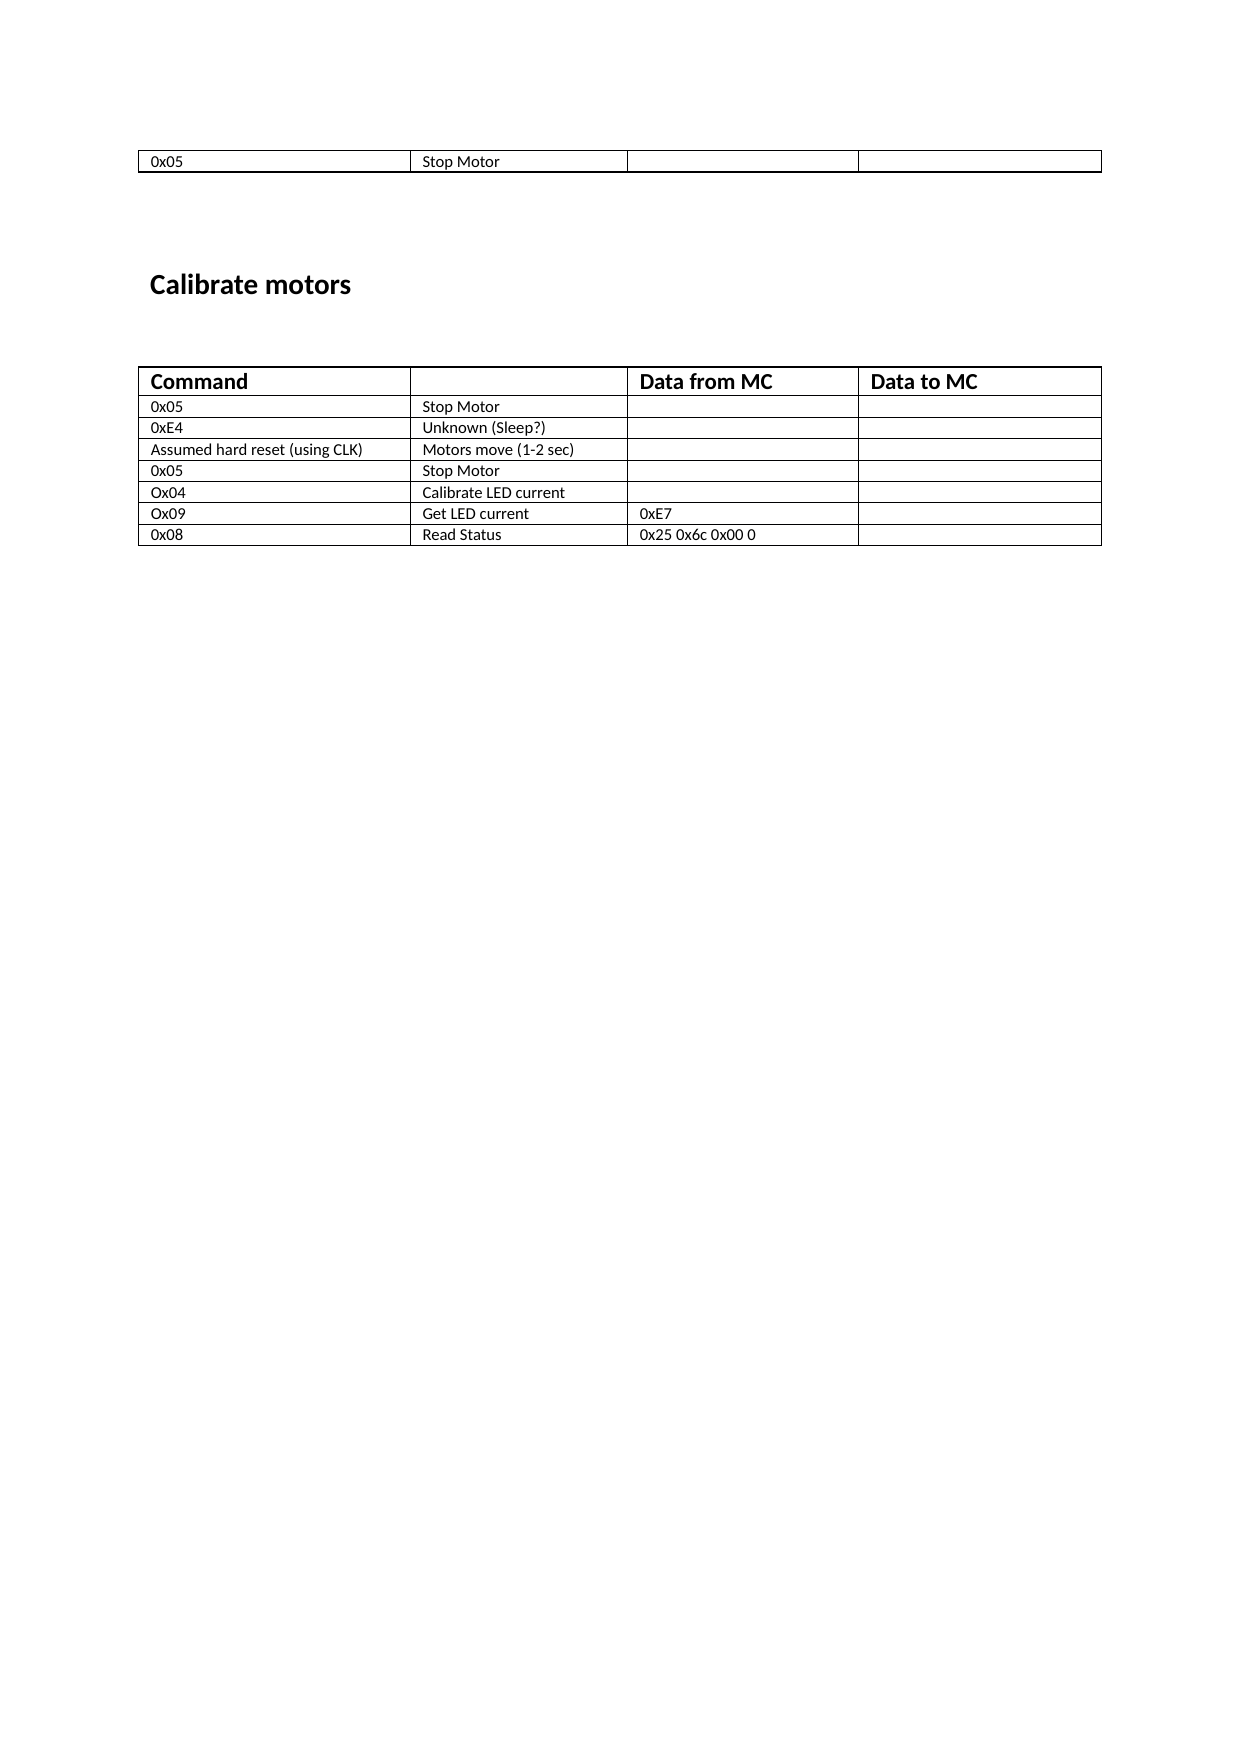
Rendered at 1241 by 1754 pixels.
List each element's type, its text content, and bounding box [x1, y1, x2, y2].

table_cell Unknown (Sleep?) [411, 418, 627, 438]
table_cell 0x05 [139, 151, 410, 171]
table_header [411, 368, 627, 395]
table_cell 0x25 0x6c 0x00 0 [628, 525, 858, 545]
table_cell Ox09 [139, 503, 410, 523]
table_cell [628, 151, 858, 171]
table_cell Motors move (1-2 sec) [411, 439, 627, 459]
table_cell [859, 396, 1101, 417]
table_cell 0xE7 [628, 503, 858, 523]
table_cell 0x05 [139, 396, 410, 417]
table_cell Stop Motor [411, 461, 627, 481]
table_cell [628, 396, 858, 417]
table_cell Ox04 [139, 482, 410, 502]
table_cell Read Status [411, 525, 627, 545]
table_cell [628, 418, 858, 438]
table_header Command [139, 368, 410, 395]
table_cell Calibrate LED current [411, 482, 627, 502]
table_cell [628, 461, 858, 481]
table_cell [859, 439, 1101, 459]
table_cell Get LED current [411, 503, 627, 523]
table_cell Assumed hard reset (using CLK) [139, 439, 410, 459]
table_cell [859, 482, 1101, 502]
subtitle Calibrate motors [150, 266, 1090, 337]
table_cell [859, 418, 1101, 438]
table_cell Stop Motor [411, 151, 627, 171]
table_cell 0x05 [139, 461, 410, 481]
table_cell [859, 503, 1101, 523]
table_cell [628, 439, 858, 459]
table_cell 0x08 [139, 525, 410, 545]
table_cell [859, 525, 1101, 545]
table_cell 0xE4 [139, 418, 410, 438]
table_cell [628, 482, 858, 502]
table_cell Stop Motor [411, 396, 627, 417]
table_cell [859, 151, 1101, 171]
table_cell [859, 461, 1101, 481]
table_header Data to MC [859, 368, 1101, 395]
table_header Data from MC [628, 368, 858, 395]
